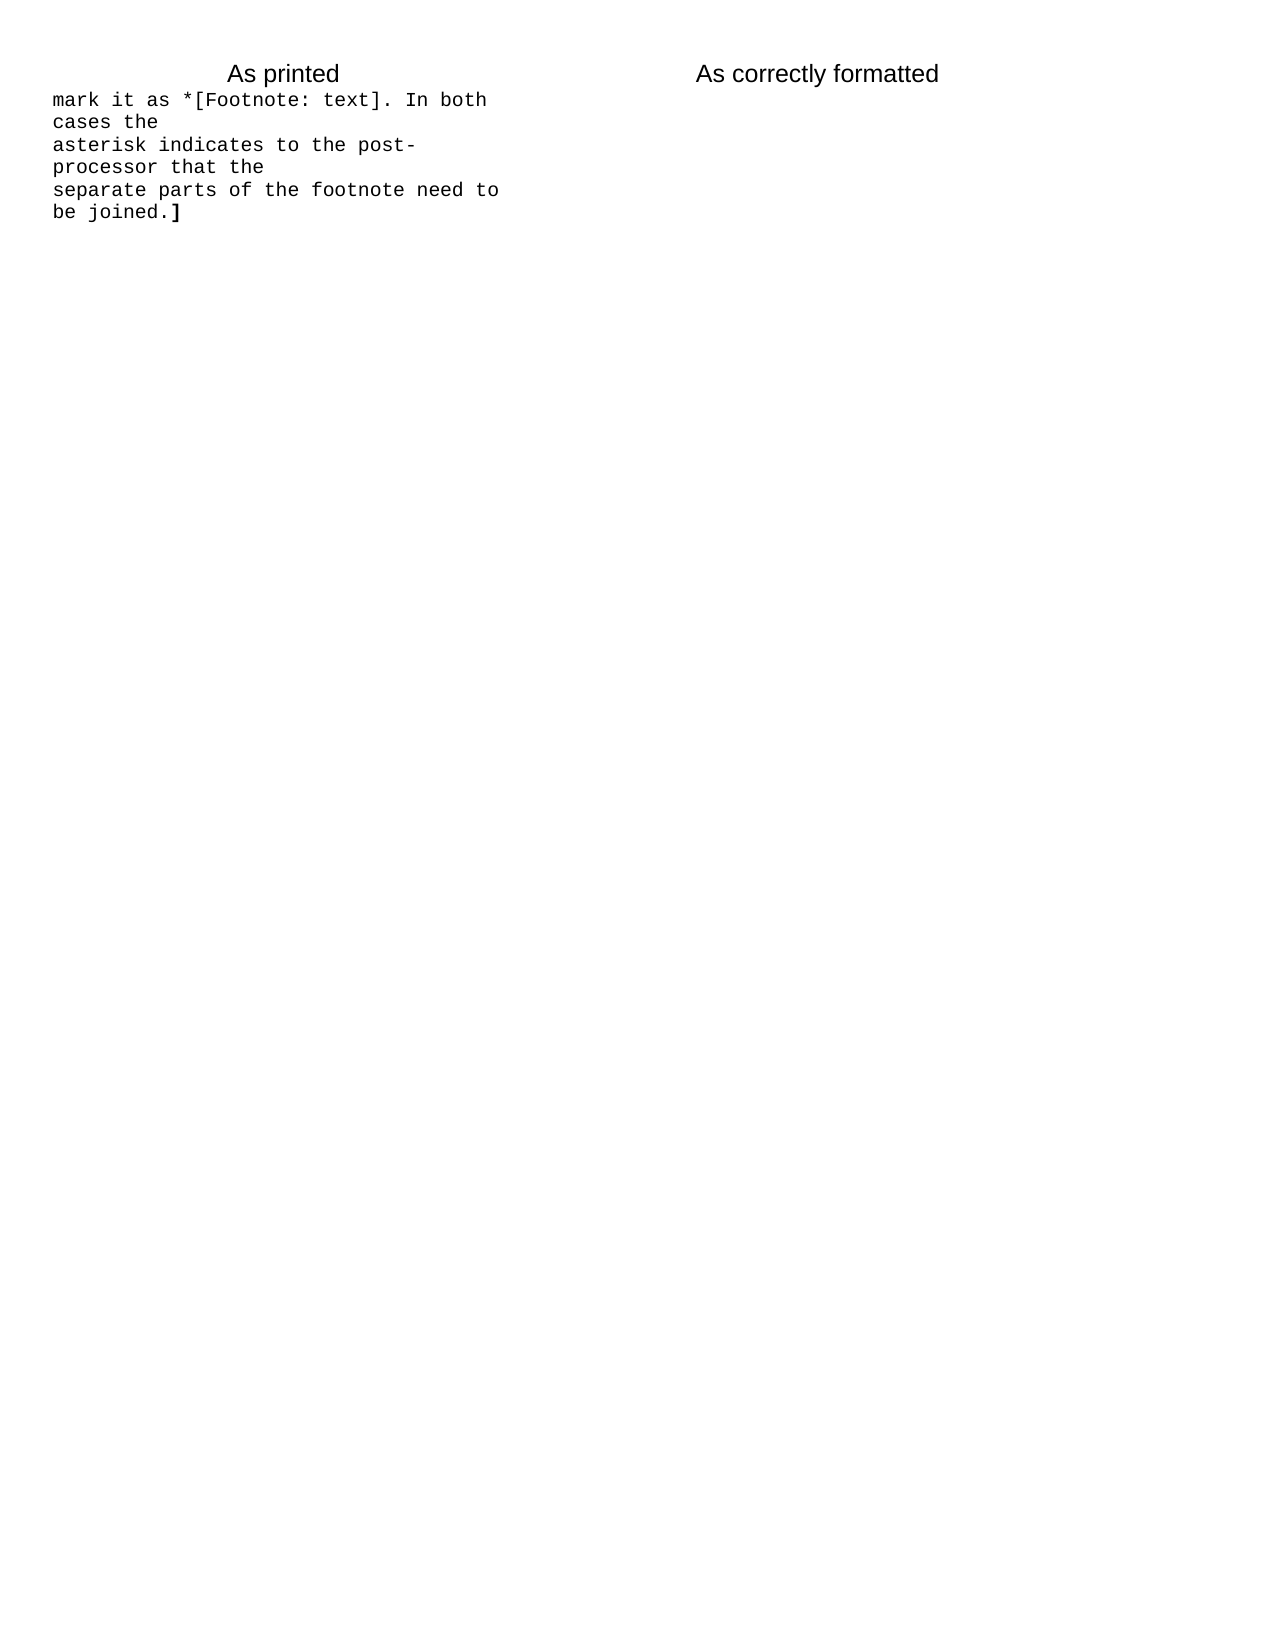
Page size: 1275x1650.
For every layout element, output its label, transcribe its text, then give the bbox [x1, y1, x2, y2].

text asterisk indicates to the post-processor that the [52, 135, 519, 180]
text separate parts of the footnote need to be joined.] [52, 180, 519, 225]
text mark it as *[Footnote: text]. In both cases the [52, 90, 519, 135]
